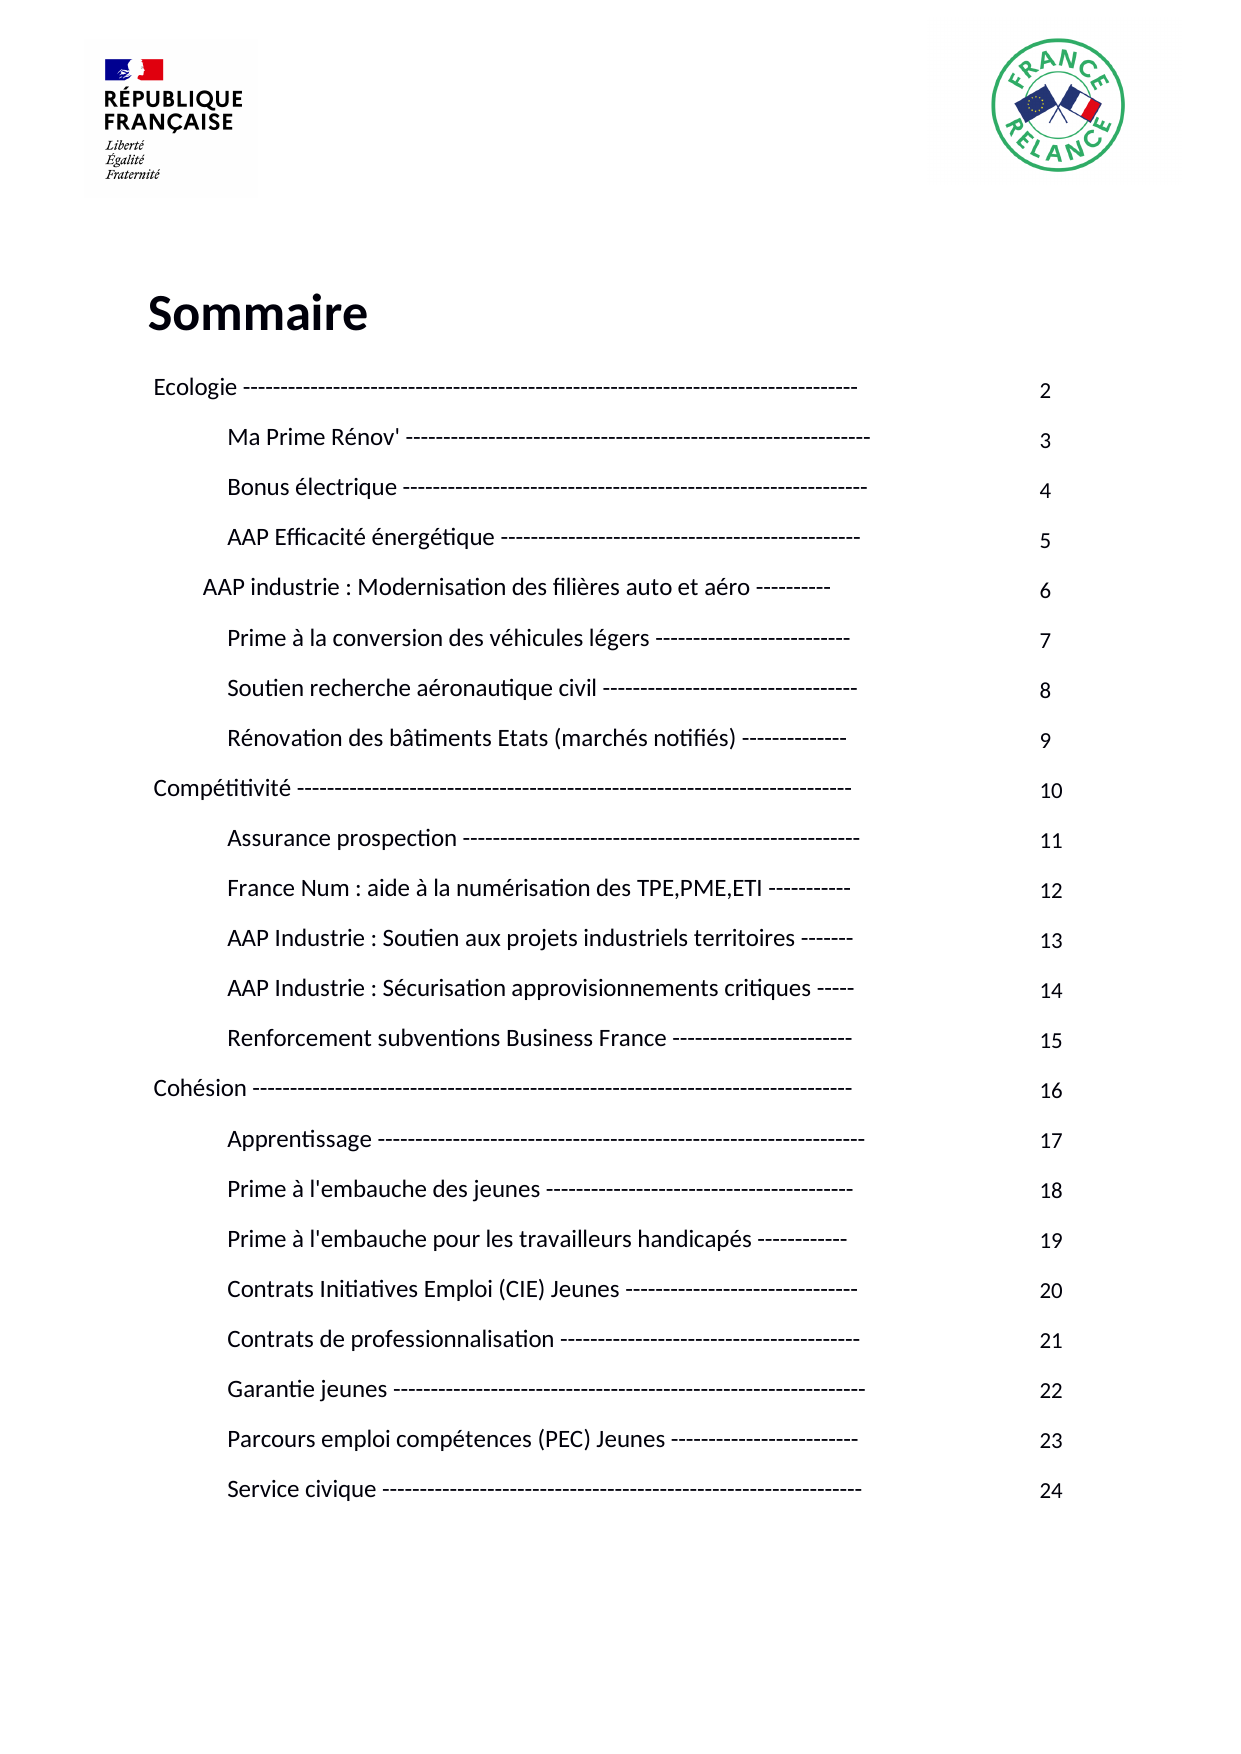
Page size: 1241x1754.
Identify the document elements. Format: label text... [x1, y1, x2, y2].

table_header 2 3 4 5 6 7 8 9 10 11 12 13 14 15 16 17 18 19 20 21 22 23 24 [1034, 365, 1093, 1527]
text Sommaire [148, 280, 1093, 343]
table_header Ecologie ---------------------------------------------------------------------------------- Ma Prime Rénov' -------------------------------------------------------------- Bonus électrique -------------------------------------------------------------- AAP Efficacité énergétique ------------------------------------------------ AAP industrie : Modernisation des filières auto et aéro ---------- Prime à la conversion des véhicules légers -------------------------- Soutien recherche aéronautique civil ---------------------------------- Rénovation des bâtiments Etats (marchés notifiés) -------------- Compétitivité -------------------------------------------------------------------------- Assurance prospection ----------------------------------------------------- France Num : aide à la numérisation des TPE,PME,ETI ----------- AAP Industrie : Soutien aux projets industriels territoires ------- AAP Industrie : Sécurisation approvisionnements critiques ----- Renforcement subventions Business France ------------------------ Cohésion -------------------------------------------------------------------------------- Apprentissage ----------------------------------------------------------------- Prime à l'embauche des jeunes ----------------------------------------- Prime à l'embauche pour les travailleurs handicapés ------------ Contrats Initiatives Emploi (CIE) Jeunes ------------------------------- Contrats de professionnalisation ---------------------------------------- Garantie jeunes --------------------------------------------------------------- Parcours emploi compétences (PEC) Jeunes ------------------------- Service civique ---------------------------------------------------------------- [148, 365, 1033, 1527]
picture [84, 39, 263, 200]
picture [926, 17, 1189, 185]
